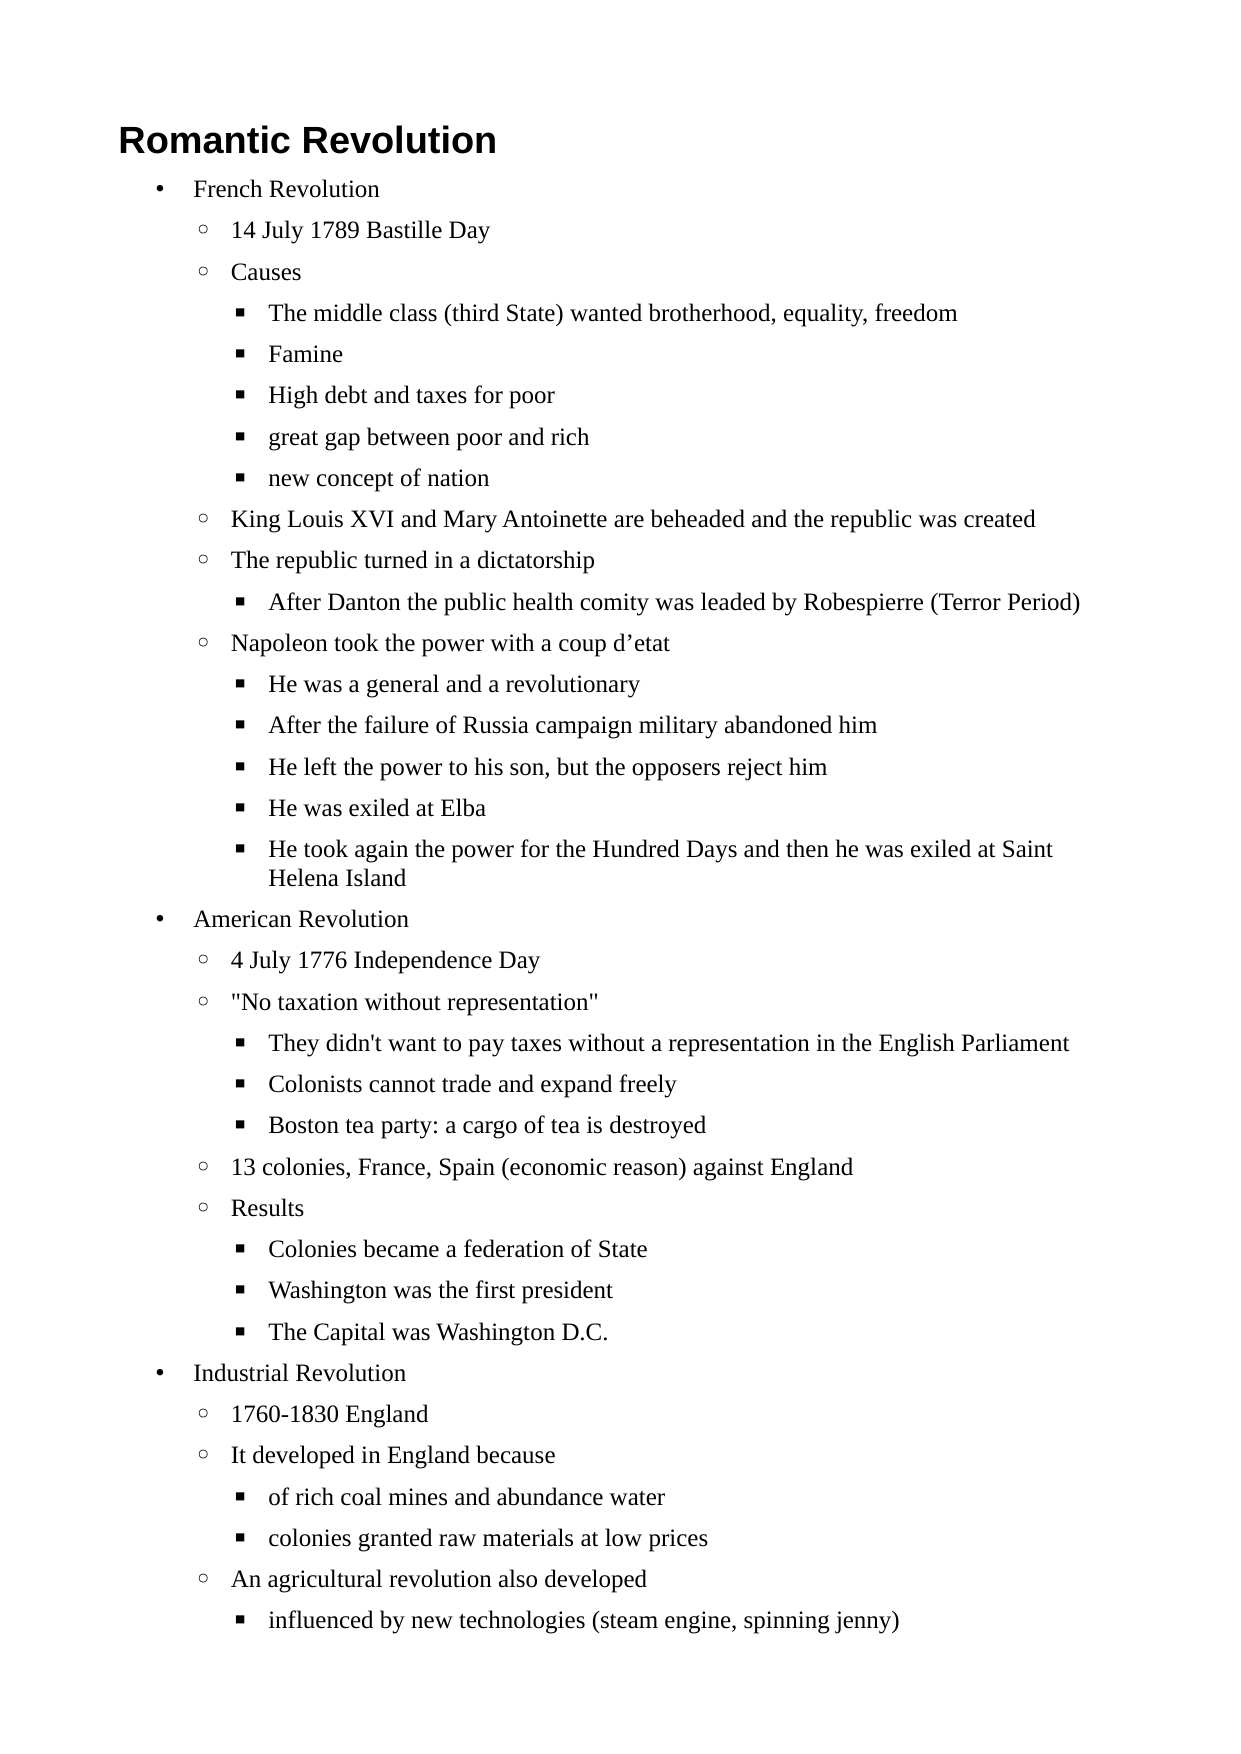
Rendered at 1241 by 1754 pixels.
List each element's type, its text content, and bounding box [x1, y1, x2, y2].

list Colonies became a federation of State [231, 1234, 1122, 1263]
list 14 July 1789 Bastille Day [193, 216, 1122, 244]
list He was a general and a revolutionary [231, 669, 1122, 698]
list The republic turned in a dictatorship [193, 546, 1122, 574]
list Boston tea party: a cargo of tea is destroyed [231, 1111, 1122, 1139]
list He was exiled at Elba [231, 793, 1122, 822]
list Causes [193, 257, 1122, 286]
list 13 colonies, France, Spain (economic reason) against England [193, 1152, 1122, 1181]
list He took again the power for the Hundred Days and then he was exiled at Saint Helena Island [231, 834, 1122, 892]
list After the failure of Russia campaign military abandoned him [231, 711, 1122, 739]
list After Danton the public health comity was leaded by Robespierre (Terror Period) [231, 587, 1122, 616]
list High debt and taxes for poor [231, 381, 1122, 409]
list 1760-1830 England [193, 1399, 1122, 1428]
list Colonists cannot trade and expand freely [231, 1069, 1122, 1098]
list great gap between poor and rich [231, 422, 1122, 451]
list colonies granted raw materials at low prices [231, 1523, 1122, 1552]
list French Revolution [156, 174, 1122, 203]
list Industrial Revolution [156, 1358, 1122, 1387]
list Famine [231, 339, 1122, 368]
list The middle class (third State) wanted brotherhood, equality, freedom [231, 298, 1122, 327]
list 4 July 1776 Independence Day [193, 946, 1122, 974]
list Washington was the first president [231, 1276, 1122, 1304]
list "No taxation without representation" [193, 987, 1122, 1016]
subtitle Romantic Revolution [118, 118, 1122, 162]
list He left the power to his son, but the opposers reject him [231, 752, 1122, 781]
list King Louis XVI and Mary Antoinette are beheaded and the republic was created [193, 504, 1122, 533]
list It developed in England because [193, 1441, 1122, 1469]
list Napoleon took the power with a coup d’etat [193, 628, 1122, 657]
list An agricultural revolution also developed [193, 1564, 1122, 1593]
list American Revolution [156, 904, 1122, 933]
list They didn't want to pay taxes without a representation in the English Parliament [231, 1028, 1122, 1057]
list The Capital was Washington D.C. [231, 1317, 1122, 1346]
list influenced by new technologies (steam engine, spinning jenny) [231, 1606, 1122, 1634]
list new concept of nation [231, 463, 1122, 492]
list of rich coal mines and abundance water [231, 1482, 1122, 1511]
list Results [193, 1193, 1122, 1222]
